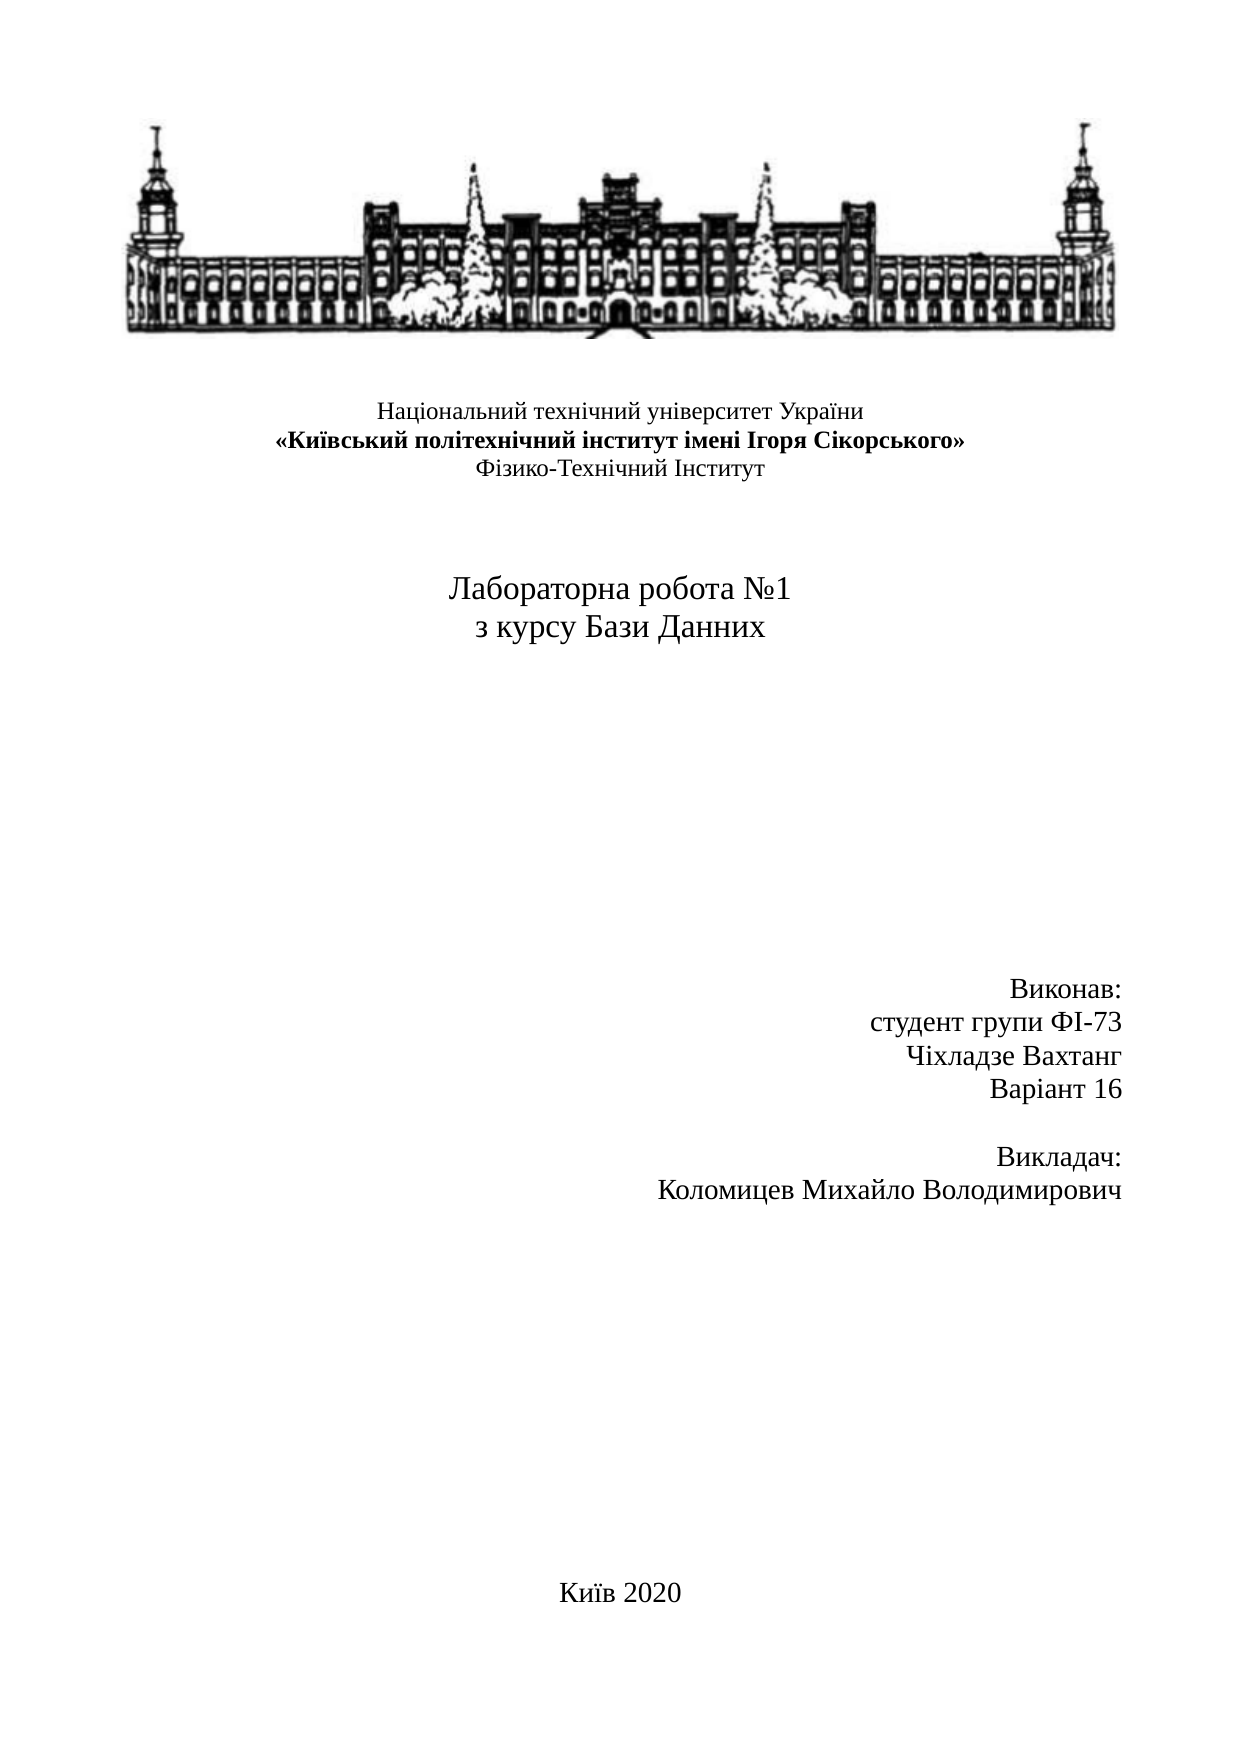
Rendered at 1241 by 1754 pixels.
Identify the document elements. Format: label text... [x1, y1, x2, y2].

text Виконав: [118, 971, 1122, 1004]
text з курсу Бази Данних [118, 607, 1122, 645]
text Варіант 16 [118, 1072, 1122, 1105]
text Лабораторна робота №1 [118, 568, 1122, 607]
picture [121, 118, 1120, 339]
text Чіхладзе Вахтанг [118, 1038, 1122, 1072]
text Викладач: [118, 1139, 1122, 1172]
text Коломицев Михайло Володимирович [118, 1172, 1122, 1206]
text Національний технічний університет України «Київський полiтехнiчний iнститут імені Ігоря Сікорського» [118, 396, 1122, 453]
text Київ 2020 [118, 1575, 1122, 1608]
text Фізико-Технічний Інститут [118, 453, 1122, 482]
text студент групи ФІ-73 [118, 1004, 1122, 1038]
